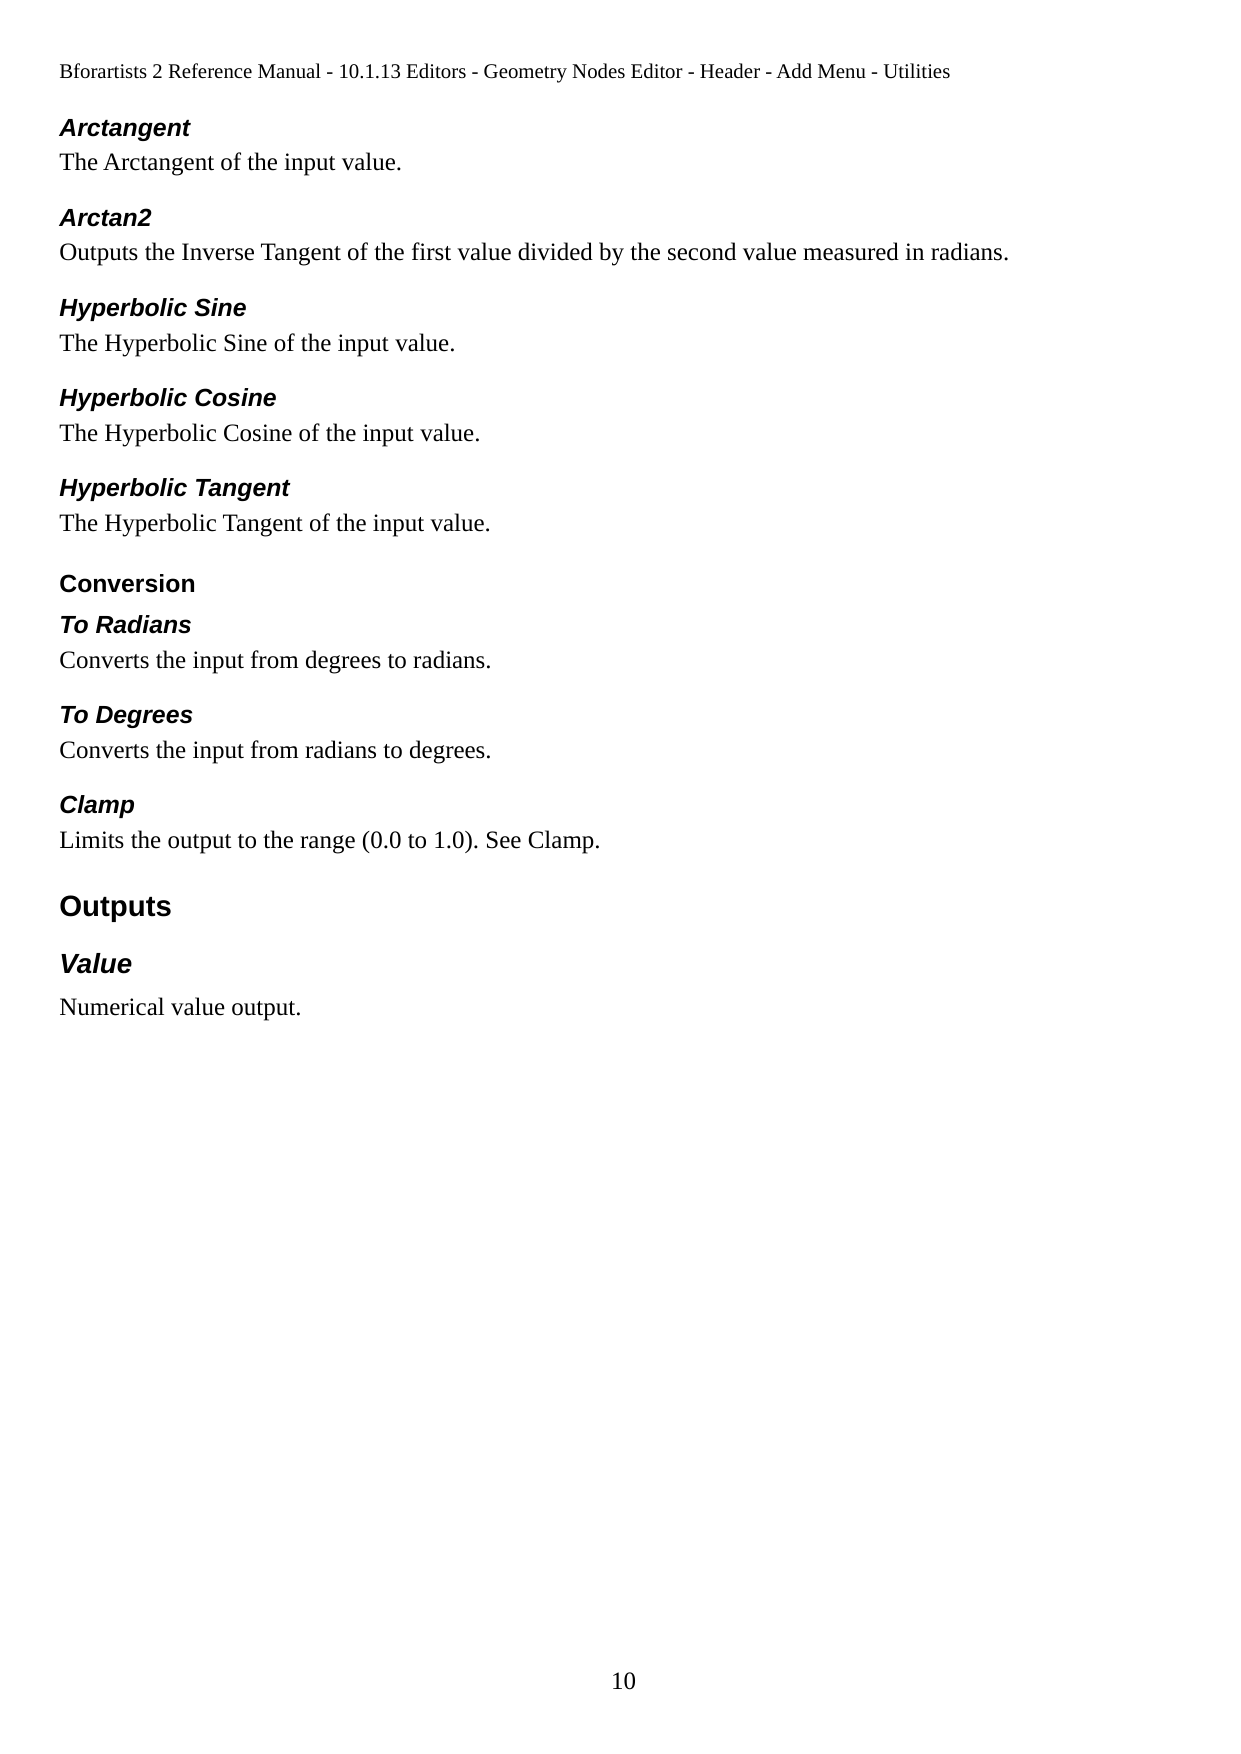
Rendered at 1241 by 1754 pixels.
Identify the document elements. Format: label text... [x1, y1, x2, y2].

text Converts the input from radians to degrees. [59, 735, 1181, 764]
text Limits the output to the range (0.0 to 1.0). See Clamp. [59, 825, 1181, 854]
subtitle To Degrees [59, 701, 1181, 729]
subtitle Hyperbolic Cosine [59, 383, 1181, 411]
subtitle To Radians [59, 610, 1181, 639]
subtitle Outputs [59, 889, 1181, 923]
subtitle Arctan2 [59, 203, 1181, 231]
text The Hyperbolic Tangent of the input value. [59, 508, 1181, 537]
subtitle Clamp [59, 791, 1181, 819]
subtitle Arctangent [59, 113, 1181, 141]
text The Arctangent of the input value. [59, 147, 1181, 176]
subtitle Hyperbolic Tangent [59, 473, 1181, 502]
subtitle Hyperbolic Sine [59, 293, 1181, 321]
text The Hyperbolic Cosine of the input value. [59, 418, 1181, 446]
text Converts the input from degrees to radians. [59, 645, 1181, 674]
subtitle Conversion [59, 569, 1181, 598]
text Outputs the Inverse Tangent of the first value divided by the second value measured in radians. [59, 237, 1181, 266]
text The Hyperbolic Sine of the input value. [59, 328, 1181, 356]
subtitle Value [59, 948, 1181, 980]
text Numerical value output. [59, 992, 1181, 1021]
